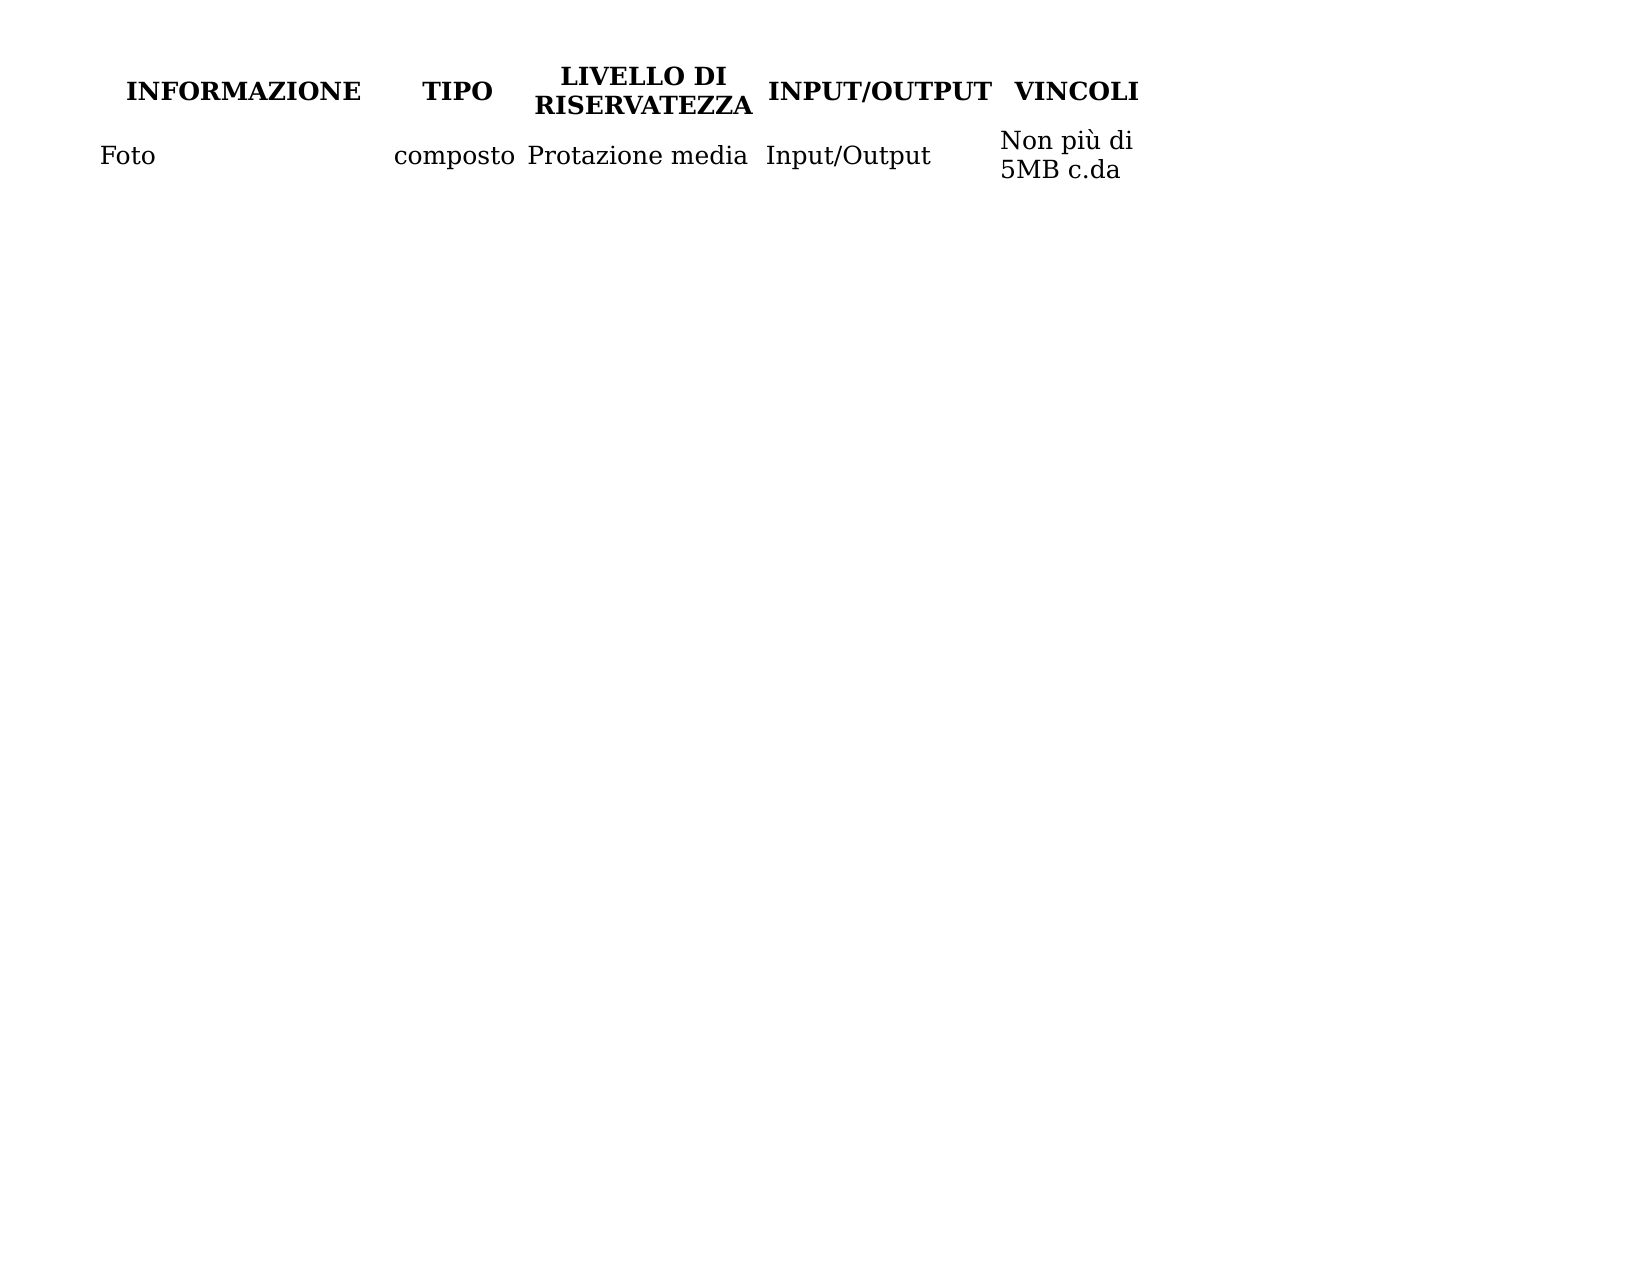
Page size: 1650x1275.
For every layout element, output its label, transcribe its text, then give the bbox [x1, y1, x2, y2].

table_header LIVELLO DI RISERVATEZZA [524, 59, 763, 123]
table_cell Input/Output [763, 124, 997, 188]
table_header INFORMAZIONE [97, 59, 391, 123]
table_header TIPO [391, 59, 524, 123]
table_cell Protazione media [524, 124, 763, 188]
table_cell Foto [97, 124, 391, 188]
table_header VINCOLI [997, 59, 1156, 123]
table_cell composto [391, 124, 524, 188]
table_cell Non più di 5MB c.da [997, 124, 1156, 188]
table_header INPUT/OUTPUT [763, 59, 997, 123]
